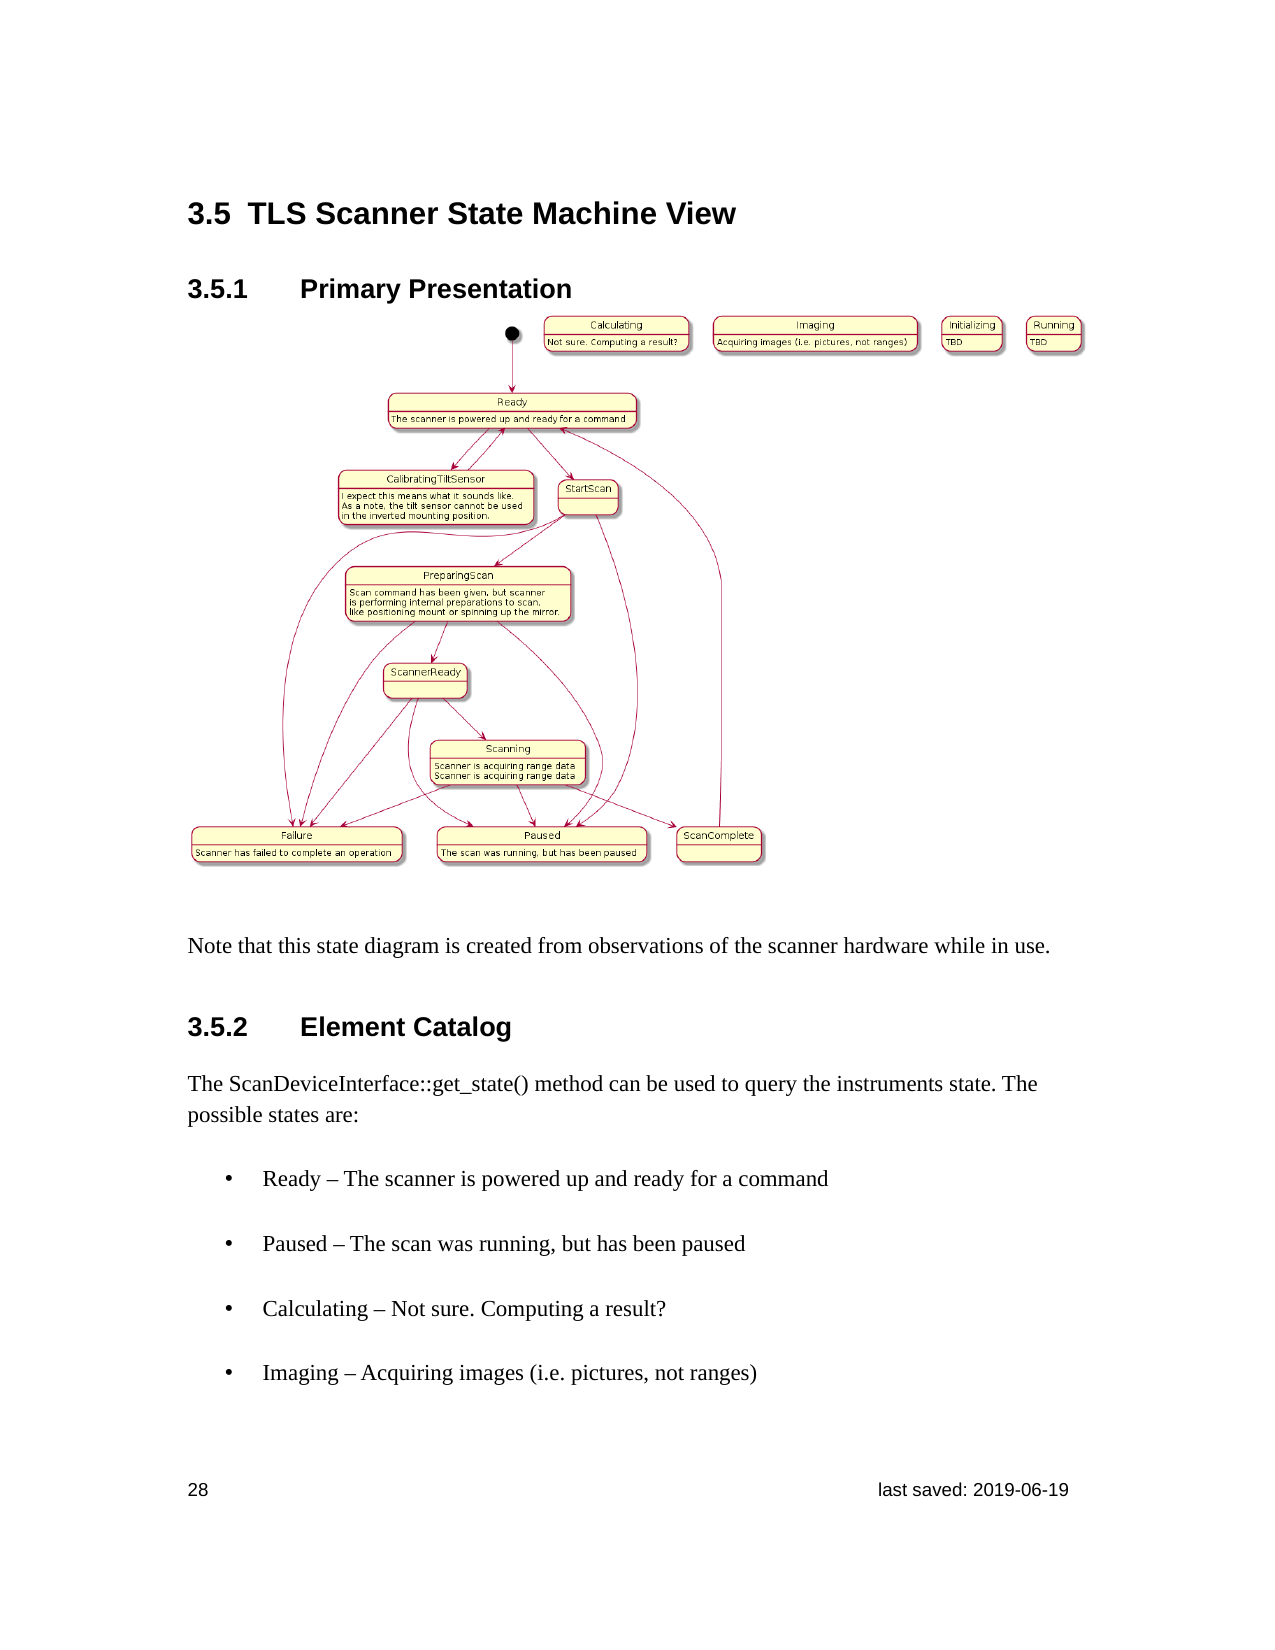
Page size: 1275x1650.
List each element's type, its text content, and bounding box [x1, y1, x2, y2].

picture [187, 310, 1088, 868]
subtitle TLS Scanner State Machine View [187, 192, 1087, 231]
list Calculating – Not sure. Computing a result? [225, 1290, 1087, 1321]
text Note that this state diagram is created from observations of the scanner hardware while in use. [187, 927, 1087, 958]
list Imaging – Acquiring images (i.e. pictures, not ranges) [225, 1354, 1087, 1386]
list Paused – The scan was running, but has been paused [225, 1225, 1087, 1256]
list Ready – The scanner is powered up and ready for a command [225, 1161, 1087, 1192]
text The ScanDeviceInterface::get_state() method can be used to query the instruments state. The possible states are: [187, 1065, 1087, 1127]
subtitle Primary Presentation [187, 269, 1087, 304]
subtitle Element Catalog [187, 1006, 1087, 1042]
